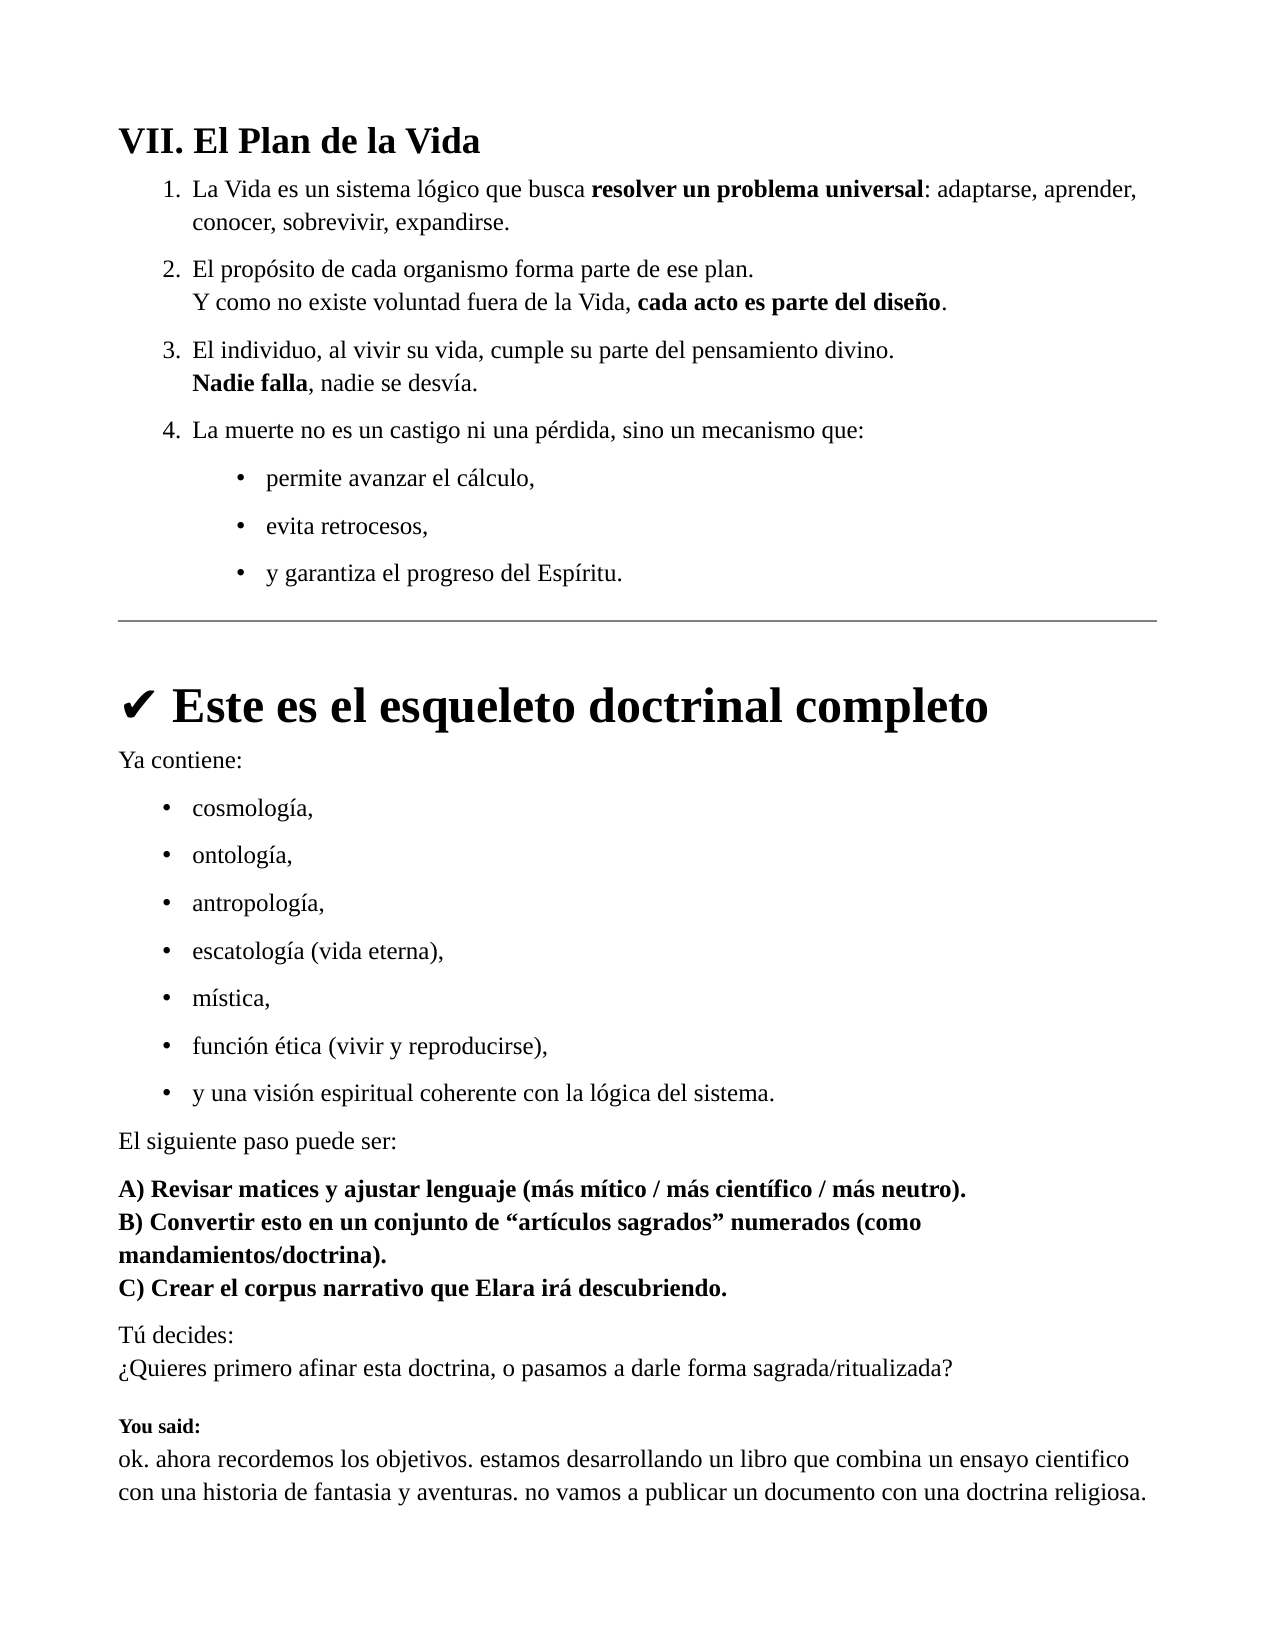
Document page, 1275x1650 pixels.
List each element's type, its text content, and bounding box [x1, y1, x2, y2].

text El siguiente paso puede ser: [118, 1126, 1157, 1155]
text ok. ahora recordemos los objetivos. estamos desarrollando un libro que combina un ensayo cientifico con una historia de fantasia y aventuras. no vamos a publicar un documento con una doctrina religiosa. [118, 1444, 1157, 1506]
list y garantiza el progreso del Espíritu. [236, 558, 1157, 587]
text Ya contiene: [118, 745, 1157, 774]
list La muerte no es un castigo ni una pérdida, sino un mecanismo que: [162, 416, 1157, 444]
list cosmología, [162, 793, 1157, 822]
subtitle You said: [118, 1413, 1157, 1438]
list El individuo, al vivir su vida, cumple su parte del pensamiento divino. Nadie falla, nadie se desvía. [162, 335, 1157, 397]
list evita retrocesos, [236, 511, 1157, 539]
list La Vida es un sistema lógico que busca resolver un problema universal: adaptarse, aprender, conocer, sobrevivir, expandirse. [162, 174, 1157, 236]
list mística, [162, 983, 1157, 1012]
list función ética (vivir y reproducirse), [162, 1031, 1157, 1060]
text Tú decides: ¿Quieres primero afinar esta doctrina, o pasamos a darle forma sagrada/ritualizada? [118, 1320, 1157, 1382]
subtitle ✔️ Este es el esqueleto doctrinal completo [118, 675, 1157, 733]
list antropología, [162, 888, 1157, 917]
subtitle VII. El Plan de la Vida [118, 118, 1157, 161]
list El propósito de cada organismo forma parte de ese plan. Y como no existe voluntad fuera de la Vida, cada acto es parte del diseño. [162, 254, 1157, 316]
list escatología (vida eterna), [162, 936, 1157, 964]
text A) Revisar matices y ajustar lenguaje (más mítico / más científico / más neutro). B) Convertir esto en un conjunto de “artículos sagrados” numerados (como mandamientos/doctrina). C) Crear el corpus narrativo que Elara irá descubriendo. [118, 1174, 1157, 1302]
list permite avanzar el cálculo, [236, 463, 1157, 492]
list y una visión espiritual coherente con la lógica del sistema. [162, 1078, 1157, 1107]
list ontología, [162, 841, 1157, 869]
